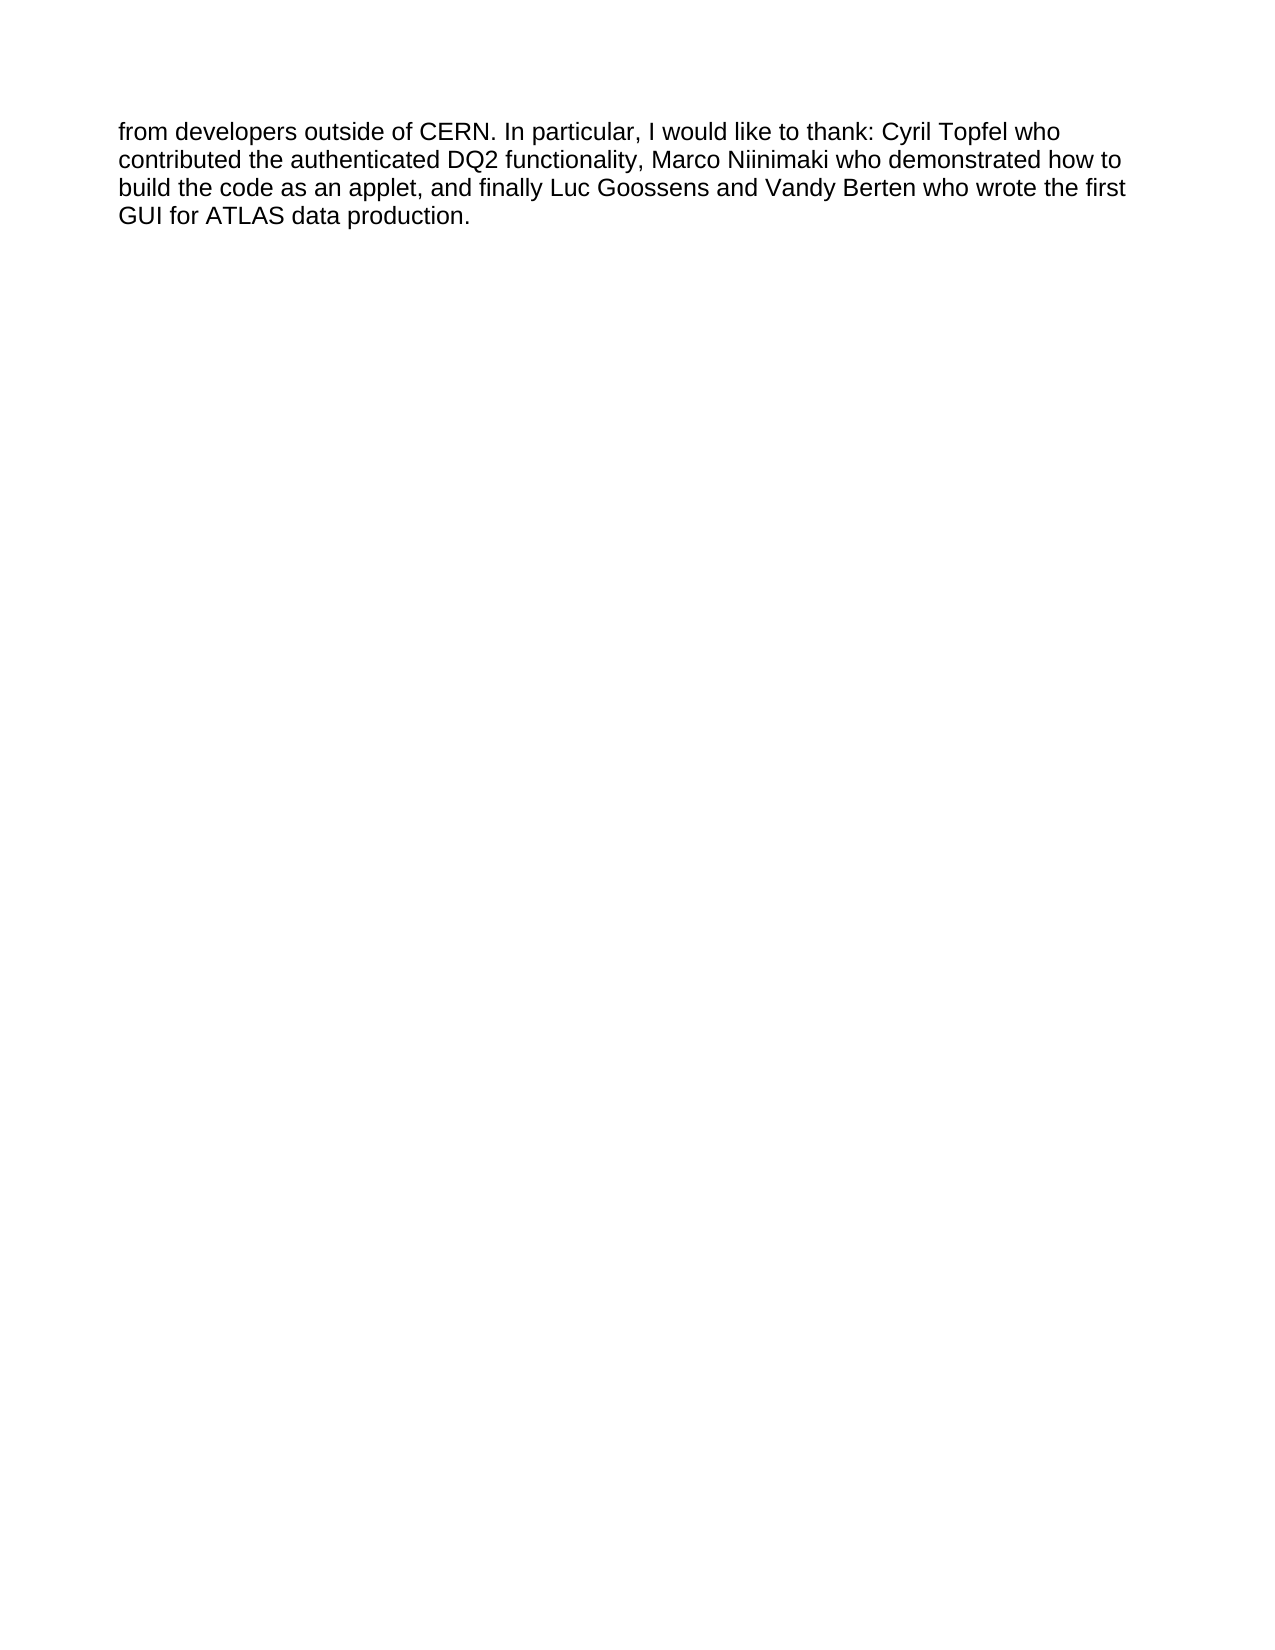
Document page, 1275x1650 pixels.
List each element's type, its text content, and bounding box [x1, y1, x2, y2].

text from developers outside of CERN. In particular, I would like to thank: Cyril Topfel who contributed the authenticated DQ2 functionality, Marco Niinimaki who demonstrated how to build the code as an applet, and finally Luc Goossens and Vandy Berten who wrote the first GUI for ATLAS data production. [118, 118, 1157, 230]
